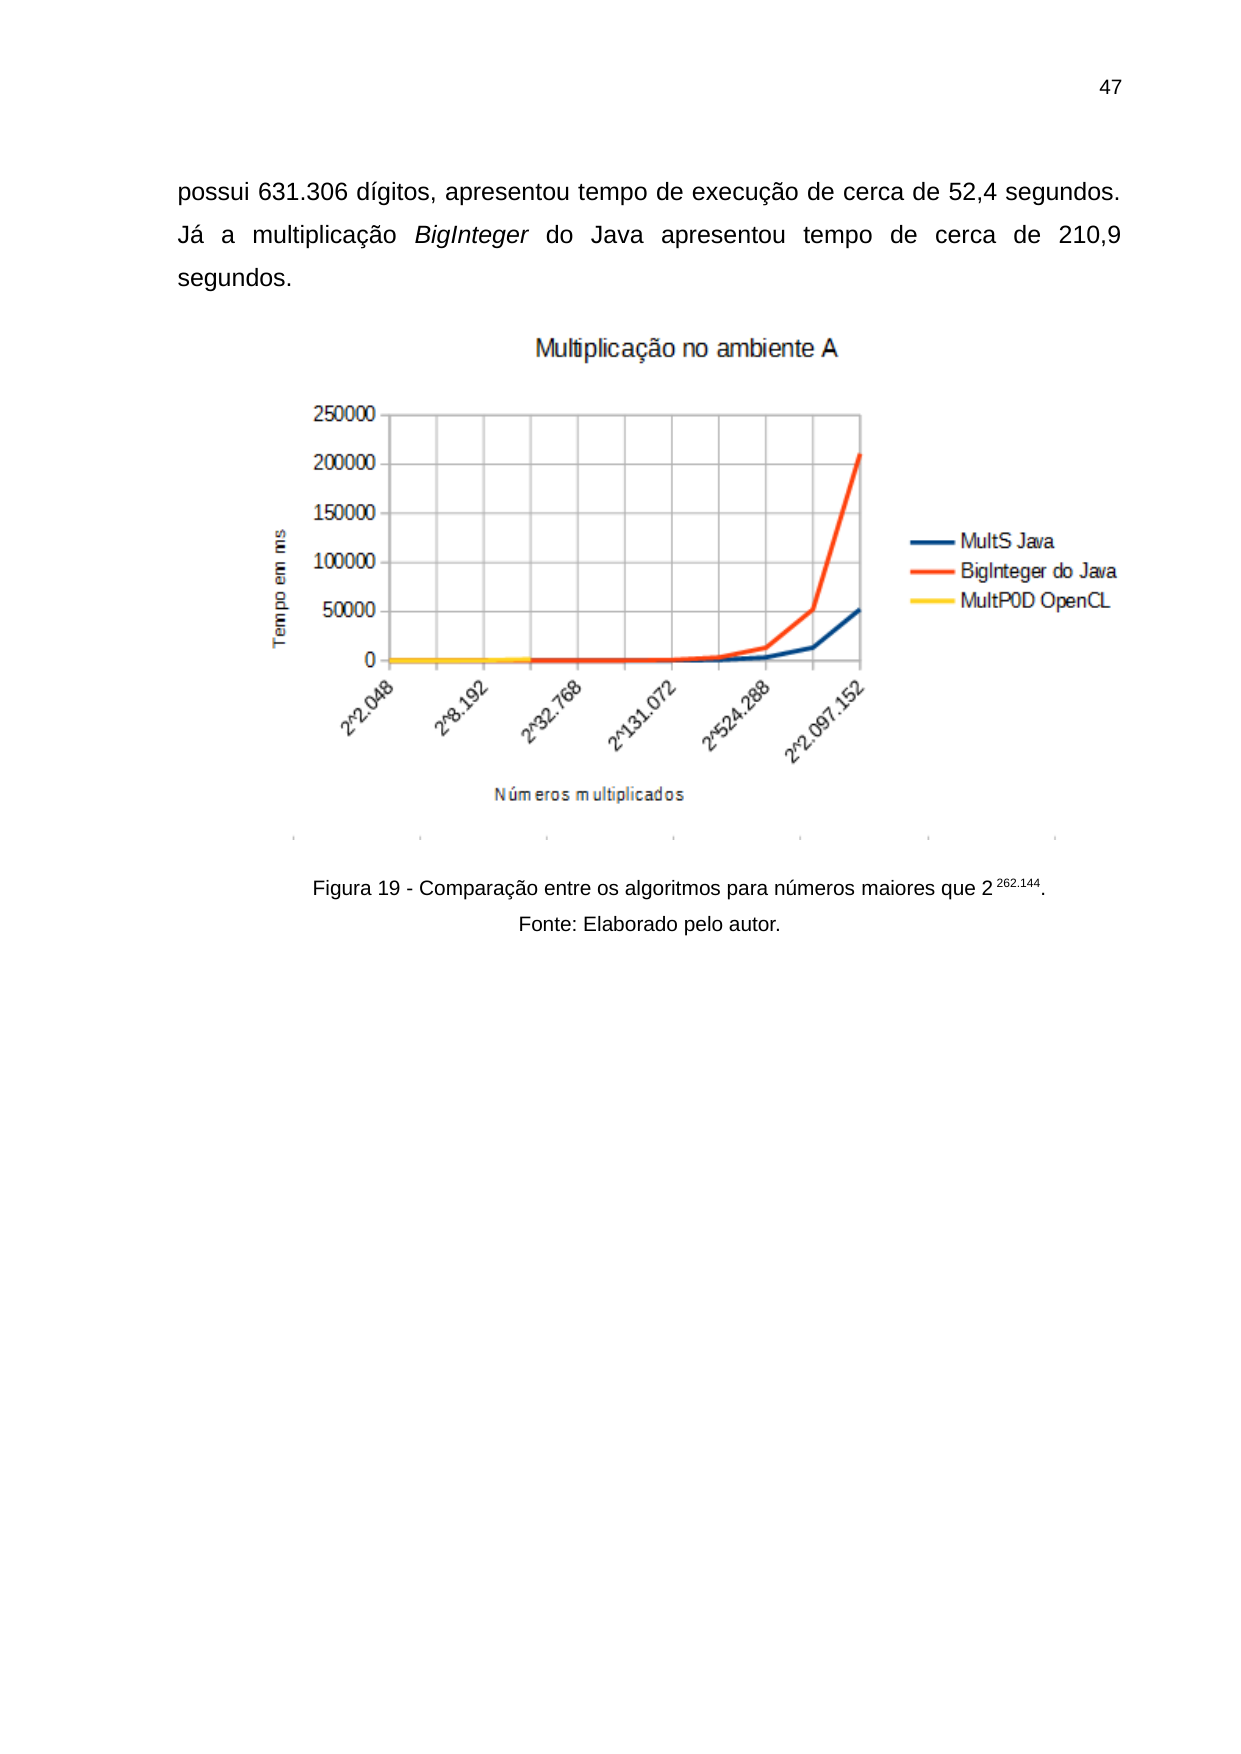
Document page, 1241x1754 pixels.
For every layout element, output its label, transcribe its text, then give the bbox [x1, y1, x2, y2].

text possui 631.306 dígitos, apresentou tempo de execução de cerca de 52,4 segundos. Já a multiplicação BigInteger do Java apresentou tempo de cerca de 210,9 segundos. [177, 177, 1122, 292]
text Fonte: Elaborado pelo autor. [177, 912, 1122, 936]
picture [243, 319, 1128, 840]
text Figura 19 - Comparação entre os algoritmos para números maiores que 2 262.144. [177, 876, 1122, 900]
